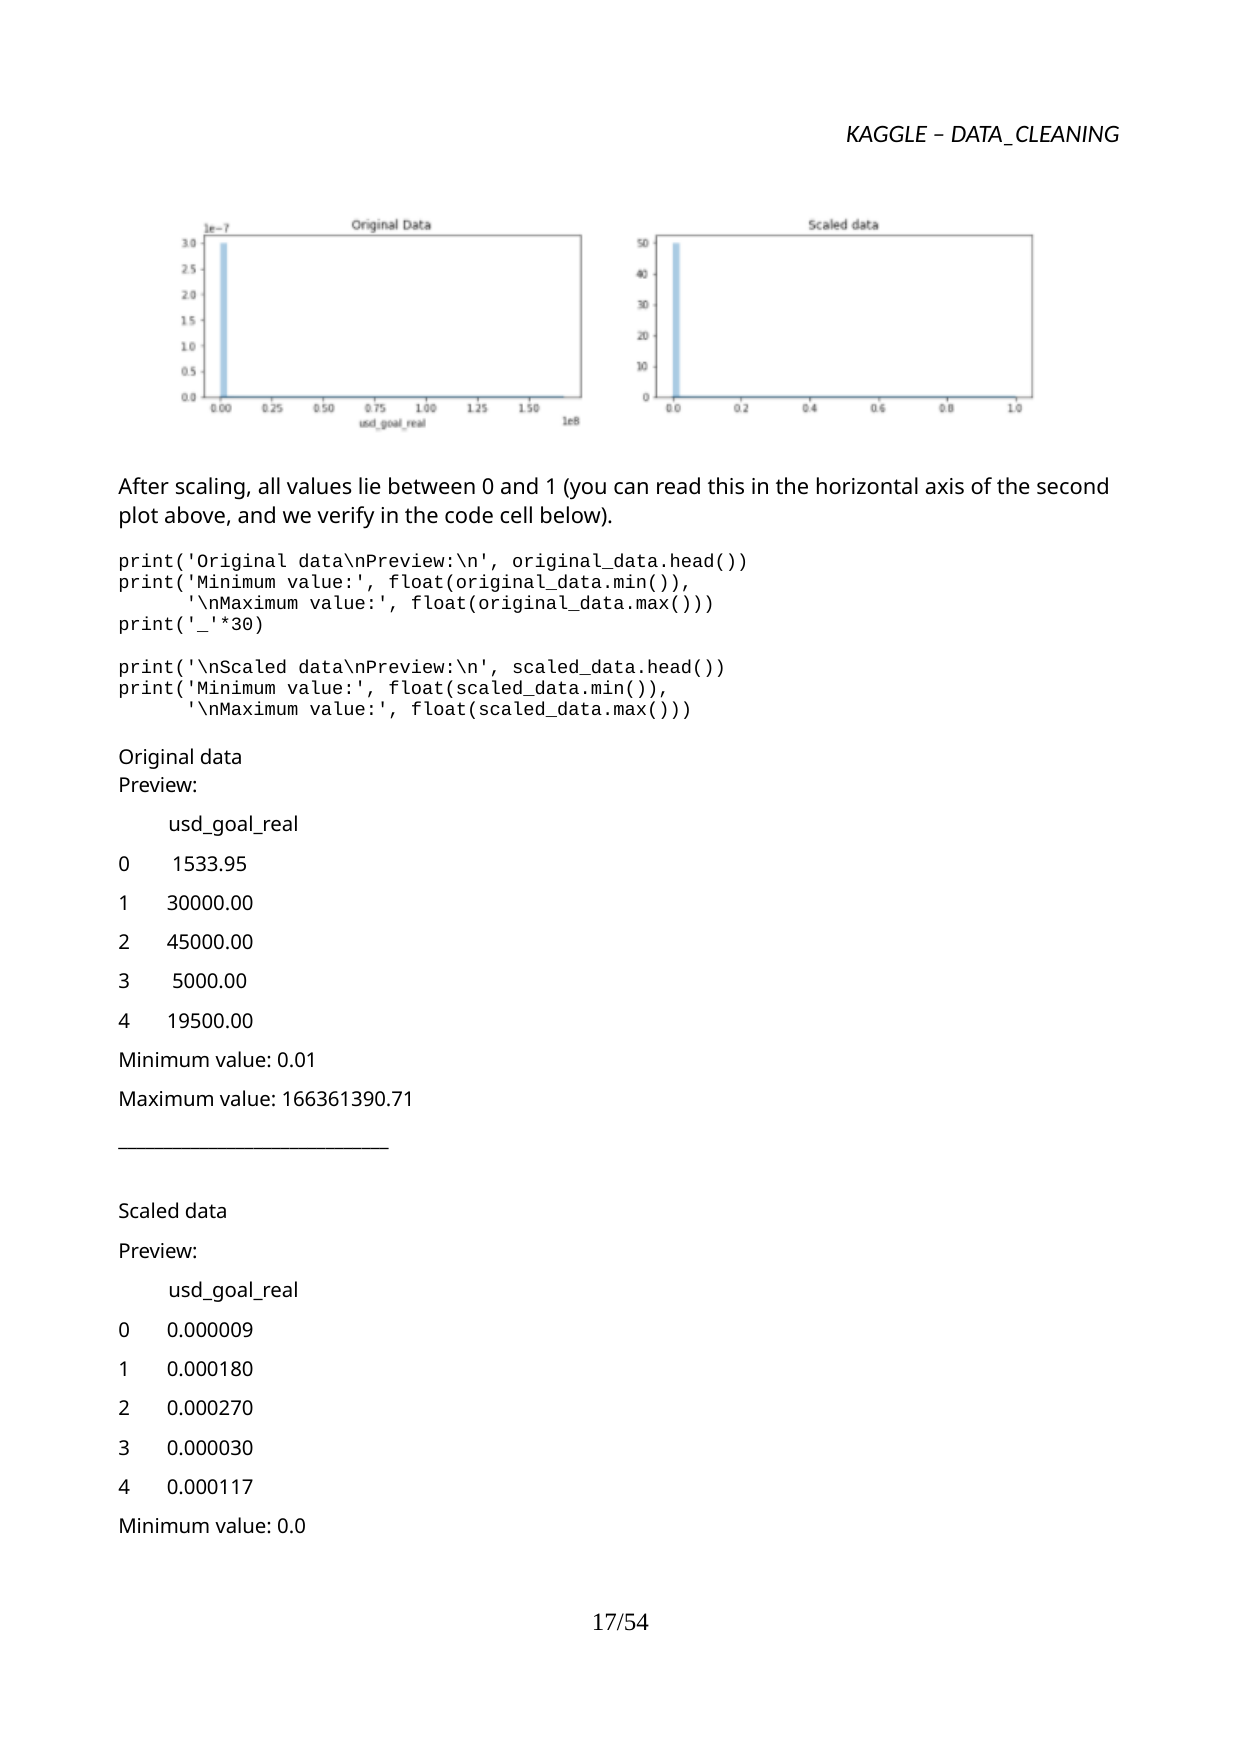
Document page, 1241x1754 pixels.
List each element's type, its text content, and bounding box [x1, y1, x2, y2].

text '\nMaximum value:', float(scaled_data.max())) [118, 700, 1122, 721]
text '\nMaximum value:', float(original_data.max())) [118, 594, 1122, 615]
text Scaled data [118, 1197, 1122, 1225]
text usd_goal_real [118, 1276, 1122, 1304]
text usd_goal_real [118, 810, 1122, 838]
text 2 45000.00 [118, 928, 1122, 956]
text 0 1533.95 [118, 849, 1122, 877]
text Minimum value: 0.01 [118, 1046, 1122, 1073]
text Minimum value: 0.0 [118, 1512, 1122, 1539]
text 3 0.000030 [118, 1433, 1122, 1461]
text print('_'*30) [118, 615, 1122, 636]
text print('\nScaled data\nPreview:\n', scaled_data.head()) [118, 658, 1122, 679]
text Original data [118, 743, 1122, 770]
text Preview: [118, 770, 1122, 798]
text 4 19500.00 [118, 1006, 1122, 1034]
text 1 0.000180 [118, 1354, 1122, 1382]
text print('Minimum value:', float(scaled_data.min()), [118, 679, 1122, 700]
picture [174, 194, 1066, 450]
text print('Minimum value:', float(original_data.min()), [118, 573, 1122, 594]
text 1 30000.00 [118, 889, 1122, 916]
text 3 5000.00 [118, 967, 1122, 995]
text ______________________________ [118, 1124, 1122, 1152]
text 4 0.000117 [118, 1472, 1122, 1500]
text print('Original data\nPreview:\n', original_data.head()) [118, 551, 1122, 573]
text 0 0.000009 [118, 1315, 1122, 1343]
text Maximum value: 166361390.71 [118, 1085, 1122, 1113]
text 2 0.000270 [118, 1394, 1122, 1422]
text After scaling, all values lie between 0 and 1 (you can read this in the horizontal axis of the second plot above, and we verify in the code cell below). [118, 471, 1122, 530]
text Preview: [118, 1236, 1122, 1264]
